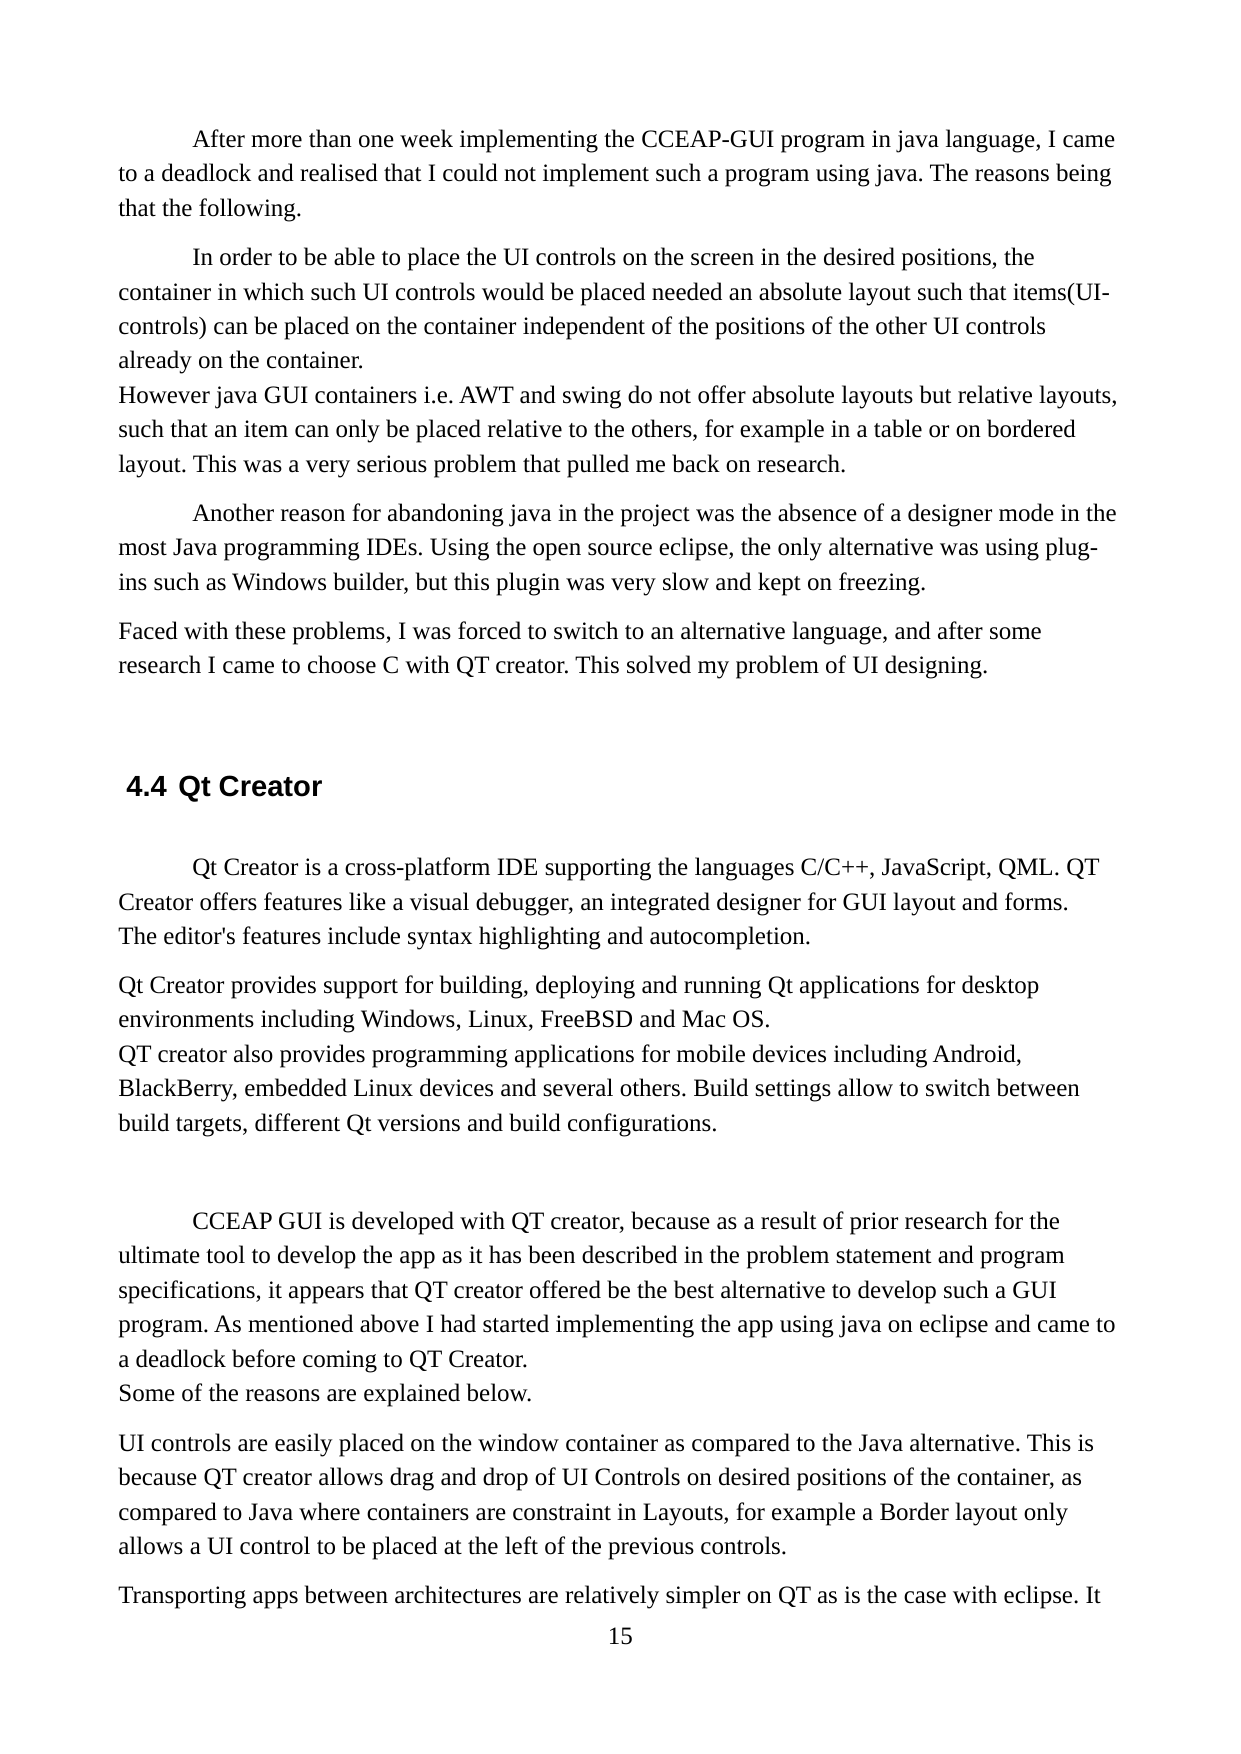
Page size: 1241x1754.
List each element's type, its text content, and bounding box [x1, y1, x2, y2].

text After more than one week implementing the CCEAP-GUI program in java language, I came to a deadlock and realised that I could not implement such a program using java. The reasons being that the following. [118, 124, 1122, 222]
text Qt Creator provides support for building, deploying and running Qt applications for desktop environments including Windows, Linux, FreeBSD and Mac OS. QT creator also provides programming applications for mobile devices including Android, BlackBerry, embedded Linux devices and several others. Build settings allow to switch between build targets, different Qt versions and build configurations. [118, 970, 1122, 1137]
text Faced with these problems, I was forced to switch to an alternative language, and after some research I came to choose C with QT creator. This solved my problem of UI designing. [118, 616, 1122, 679]
text Transporting apps between architectures are relatively simpler on QT as is the case with eclipse. It [118, 1580, 1122, 1609]
subtitle Qt Creator [118, 769, 1122, 803]
text Qt Creator is a cross-platform IDE supporting the languages C/C++, JavaScript, QML. QT Creator offers features like a visual debugger, an integrated designer for GUI layout and forms. The editor's features include syntax highlighting and autocompletion. [118, 852, 1122, 950]
text UI controls are easily placed on the window container as compared to the Java alternative. This is because QT creator allows drag and drop of UI Controls on desired positions of the container, as compared to Java where containers are constraint in Layouts, for example a Border layout only allows a UI control to be placed at the left of the previous controls. [118, 1428, 1122, 1560]
text Another reason for abandoning java in the project was the absence of a designer mode in the most Java programming IDEs. Using the open source eclipse, the only alternative was using plug- ins such as Windows builder, but this plugin was very slow and kept on freezing. [118, 498, 1122, 596]
text CCEAP GUI is developed with QT creator, because as a result of prior research for the ultimate tool to develop the app as it has been described in the problem statement and program specifications, it appears that QT creator offered be the best alternative to develop such a GUI program. As mentioned above I had started implementing the app using java on eclipse and came to a deadlock before coming to QT Creator. Some of the reasons are explained below. [118, 1206, 1122, 1407]
text In order to be able to place the UI controls on the screen in the desired positions, the container in which such UI controls would be placed needed an absolute layout such that items(UI-controls) can be placed on the container independent of the positions of the other UI controls already on the container. However java GUI containers i.e. AWT and swing do not offer absolute layouts but relative layouts, such that an item can only be placed relative to the others, for example in a table or on bordered layout. This was a very serious problem that pulled me back on research. [118, 242, 1122, 478]
